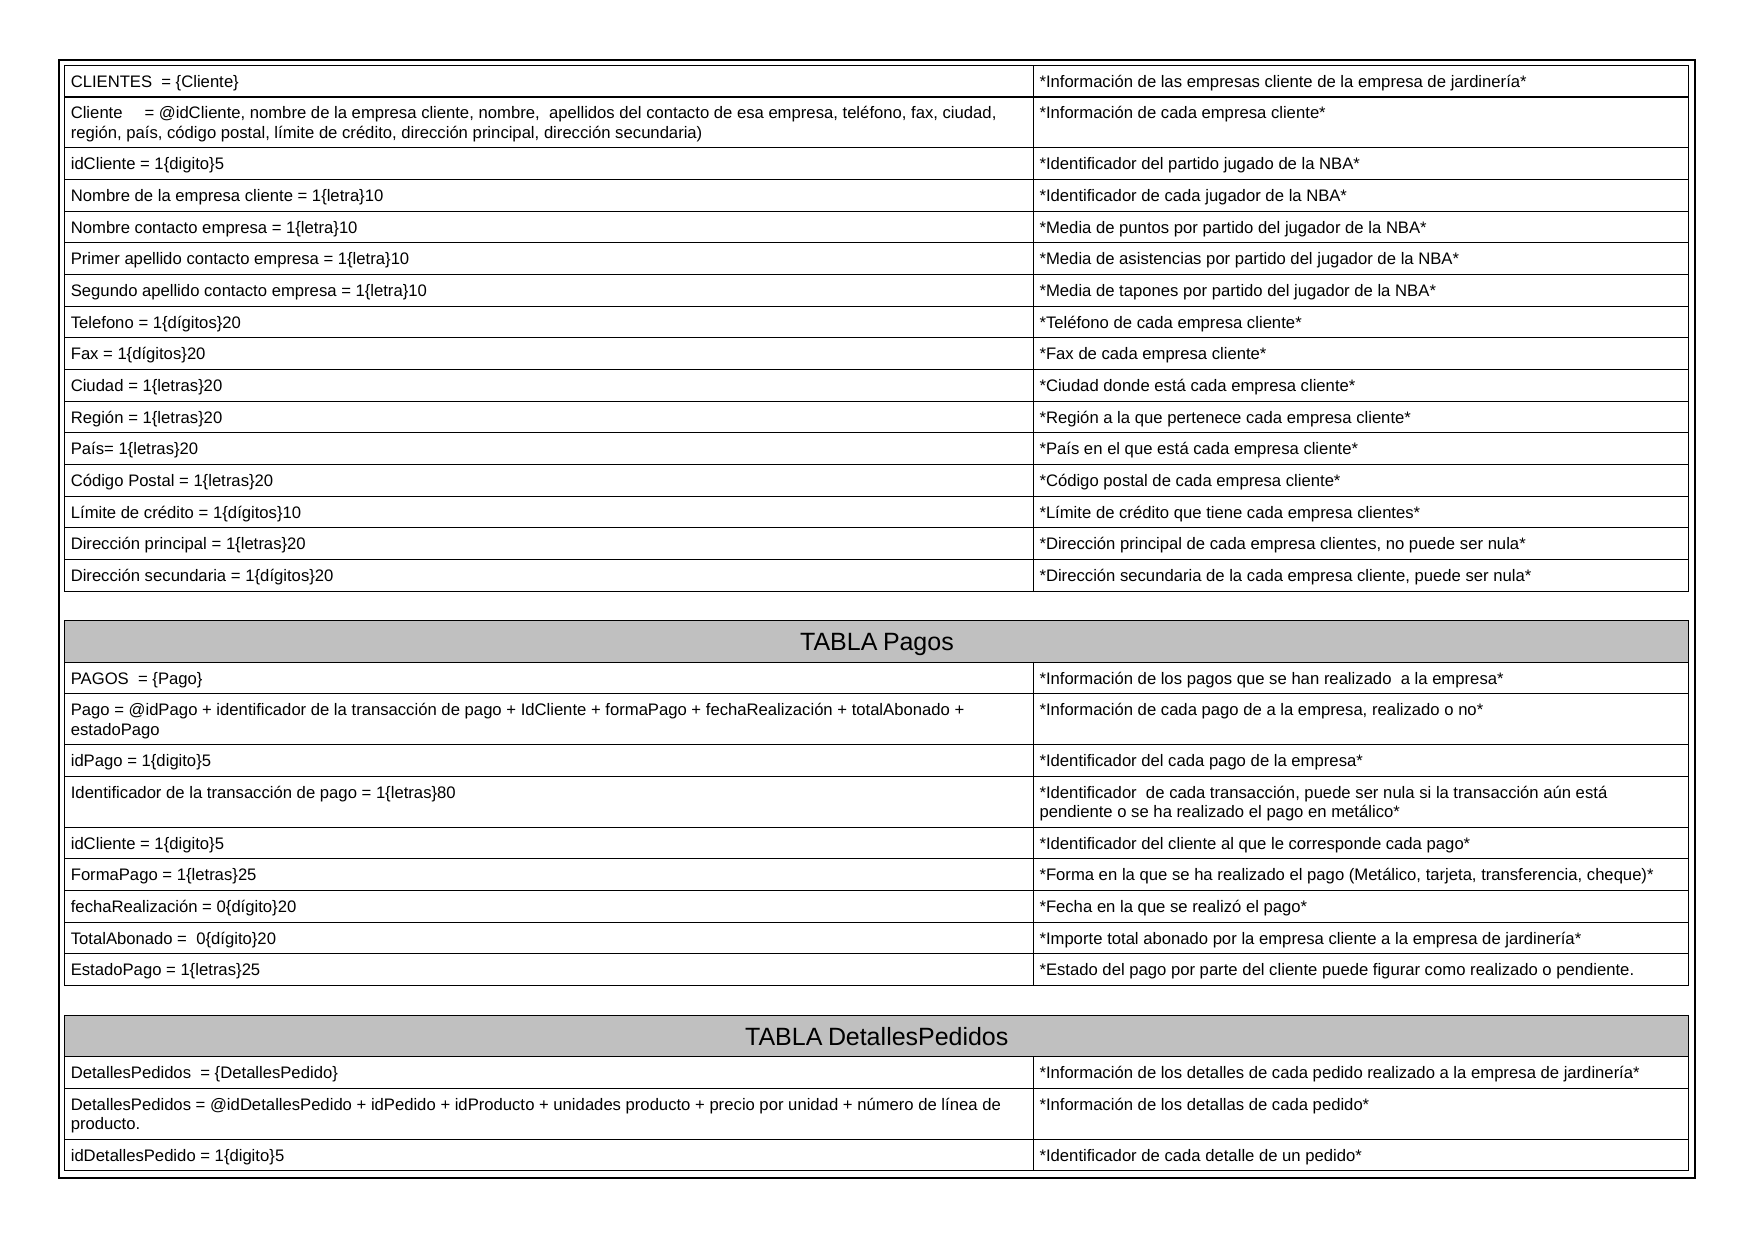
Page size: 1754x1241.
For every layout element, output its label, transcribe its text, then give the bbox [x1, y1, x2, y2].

table_cell TotalAbonado = 0{dígito}20 [65, 923, 1033, 953]
table_cell *Ciudad donde está cada empresa cliente* [1034, 370, 1688, 401]
table_cell *Identificador del cada pago de la empresa* [1034, 745, 1688, 776]
table_cell Región = 1{letras}20 [65, 402, 1033, 432]
table_cell *Identificador del partido jugado de la NBA* [1034, 148, 1688, 179]
table_cell Nombre contacto empresa = 1{letra}10 [65, 212, 1033, 242]
table_cell idCliente = 1{digito}5 [65, 828, 1033, 858]
table_cell DetallesPedidos = {DetallesPedido} [65, 1057, 1033, 1088]
table_cell Límite de crédito = 1{dígitos}10 [65, 497, 1033, 527]
table_cell *Fecha en la que se realizó el pago* [1034, 891, 1688, 922]
table_cell *Media de asistencias por partido del jugador de la NBA* [1034, 243, 1688, 274]
table_cell Dirección secundaria = 1{dígitos}20 [65, 560, 1033, 591]
table_cell *Teléfono de cada empresa cliente* [1034, 307, 1688, 337]
table_cell *Estado del pago por parte del cliente puede figurar como realizado o pendiente. [1034, 954, 1688, 985]
table_cell *Límite de crédito que tiene cada empresa clientes* [1034, 497, 1688, 527]
table_cell *Información de cada pago de a la empresa, realizado o no* [1034, 694, 1688, 744]
table_header TABLA DetallesPedidos [65, 1016, 1688, 1056]
table_cell Ciudad = 1{letras}20 [65, 370, 1033, 401]
table_cell Primer apellido contacto empresa = 1{letra}10 [65, 243, 1033, 274]
table_cell *Código postal de cada empresa cliente* [1034, 465, 1688, 496]
table_cell Cliente = @idCliente, nombre de la empresa cliente, nombre, apellidos del contacto de esa empresa, teléfono, fax, ciudad, región, país, código postal, límite de crédito, dirección principal, dirección secundaria) [65, 98, 1033, 147]
table_cell Nombre de la empresa cliente = 1{letra}10 [65, 180, 1033, 211]
table_cell CLIENTES = {Cliente} [65, 66, 1033, 96]
table_cell *Información de los pagos que se han realizado a la empresa* [1034, 663, 1688, 693]
table_cell idCliente = 1{digito}5 [65, 148, 1033, 179]
table_cell *Identificador de cada jugador de la NBA* [1034, 180, 1688, 211]
table_cell *Dirección principal de cada empresa clientes, no puede ser nula* [1034, 528, 1688, 559]
table_cell Fax = 1{dígitos}20 [65, 338, 1033, 369]
table_cell País= 1{letras}20 [65, 433, 1033, 464]
table_cell EstadoPago = 1{letras}25 [65, 954, 1033, 985]
table_cell Segundo apellido contacto empresa = 1{letra}10 [65, 275, 1033, 306]
table_cell *Identificador de cada detalle de un pedido* [1034, 1140, 1688, 1170]
table_cell *Región a la que pertenece cada empresa cliente* [1034, 402, 1688, 432]
table_cell *Dirección secundaria de la cada empresa cliente, puede ser nula* [1034, 560, 1688, 591]
table_cell *Forma en la que se ha realizado el pago (Metálico, tarjeta, transferencia, cheque)* [1034, 859, 1688, 890]
table_cell *Información de cada empresa cliente* [1034, 98, 1688, 147]
table_cell *Información de los detallas de cada pedido* [1034, 1089, 1688, 1138]
table_cell *Media de tapones por partido del jugador de la NBA* [1034, 275, 1688, 306]
table_cell *Identificador del cliente al que le corresponde cada pago* [1034, 828, 1688, 858]
table_cell *Identificador de cada transacción, puede ser nula si la transacción aún está pendiente o se ha realizado el pago en metálico* [1034, 777, 1688, 827]
table_cell *Información de las empresas cliente de la empresa de jardinería* [1034, 66, 1688, 96]
table_cell Identificador de la transacción de pago = 1{letras}80 [65, 777, 1033, 827]
table_cell idPago = 1{digito}5 [65, 745, 1033, 776]
table_cell Pago = @idPago + identificador de la transacción de pago + IdCliente + formaPago + fechaRealización + totalAbonado + estadoPago [65, 694, 1033, 744]
table_cell PAGOS = {Pago} [65, 663, 1033, 693]
table_cell *Importe total abonado por la empresa cliente a la empresa de jardinería* [1034, 923, 1688, 953]
table_cell FormaPago = 1{letras}25 [65, 859, 1033, 890]
table_cell [60, 61, 1694, 1177]
table_cell *Media de puntos por partido del jugador de la NBA* [1034, 212, 1688, 242]
table_cell Telefono = 1{dígitos}20 [65, 307, 1033, 337]
table_cell Dirección principal = 1{letras}20 [65, 528, 1033, 559]
table_cell fechaRealización = 0{dígito}20 [65, 891, 1033, 922]
table_header TABLA Pagos [65, 621, 1688, 662]
table_cell *País en el que está cada empresa cliente* [1034, 433, 1688, 464]
table_cell Código Postal = 1{letras}20 [65, 465, 1033, 496]
table_cell idDetallesPedido = 1{digito}5 [65, 1140, 1033, 1170]
table_cell DetallesPedidos = @idDetallesPedido + idPedido + idProducto + unidades producto + precio por unidad + número de línea de producto. [65, 1089, 1033, 1138]
table_cell *Información de los detalles de cada pedido realizado a la empresa de jardinería* [1034, 1057, 1688, 1088]
table_cell *Fax de cada empresa cliente* [1034, 338, 1688, 369]
